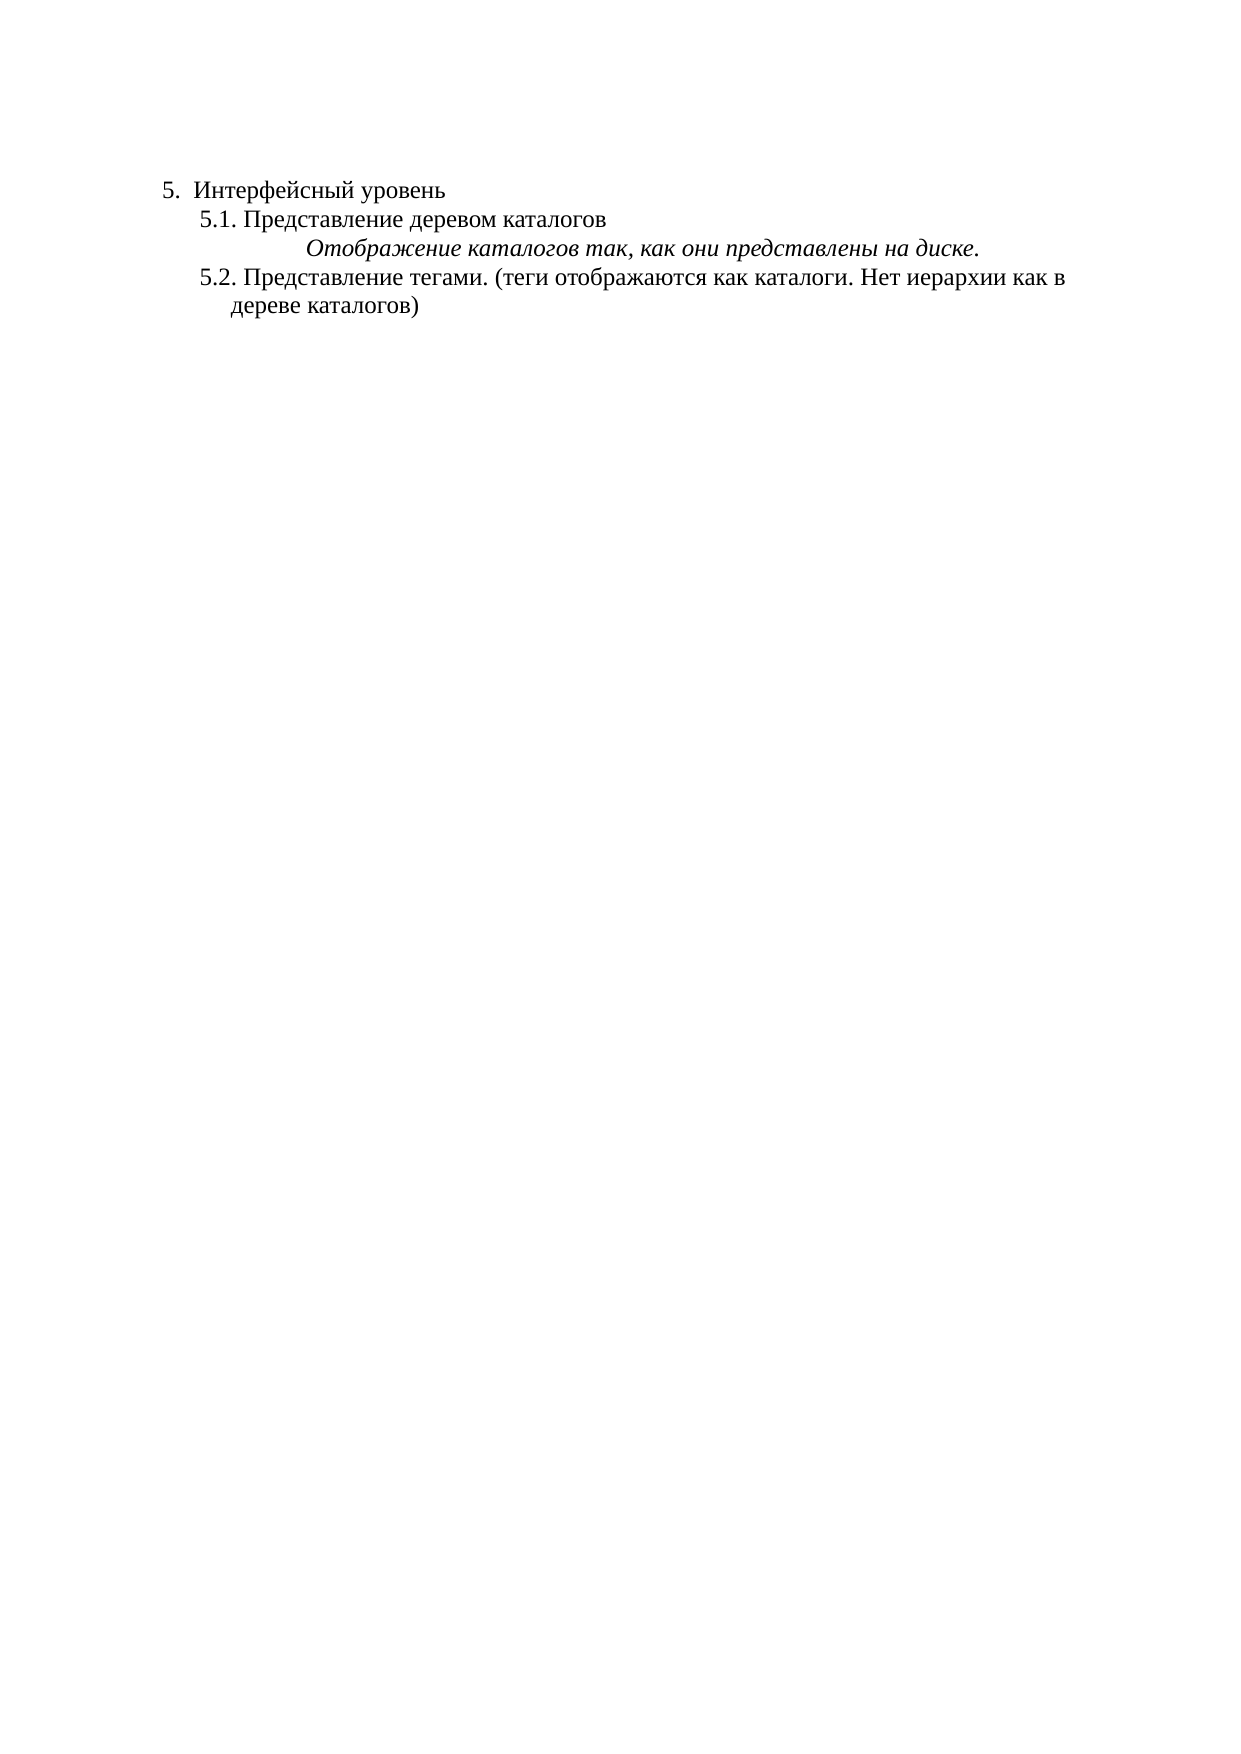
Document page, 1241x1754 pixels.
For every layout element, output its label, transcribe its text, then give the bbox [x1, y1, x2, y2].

list Представление деревом каталогов [193, 204, 1122, 233]
list Интерфейсный уровень [156, 176, 1122, 204]
list Представление тегами. (теги отображаются как каталоги. Нет иерархии как в дереве каталогов) [193, 262, 1122, 319]
list Отображение каталогов так, как они представлены на диске. [268, 233, 1122, 262]
